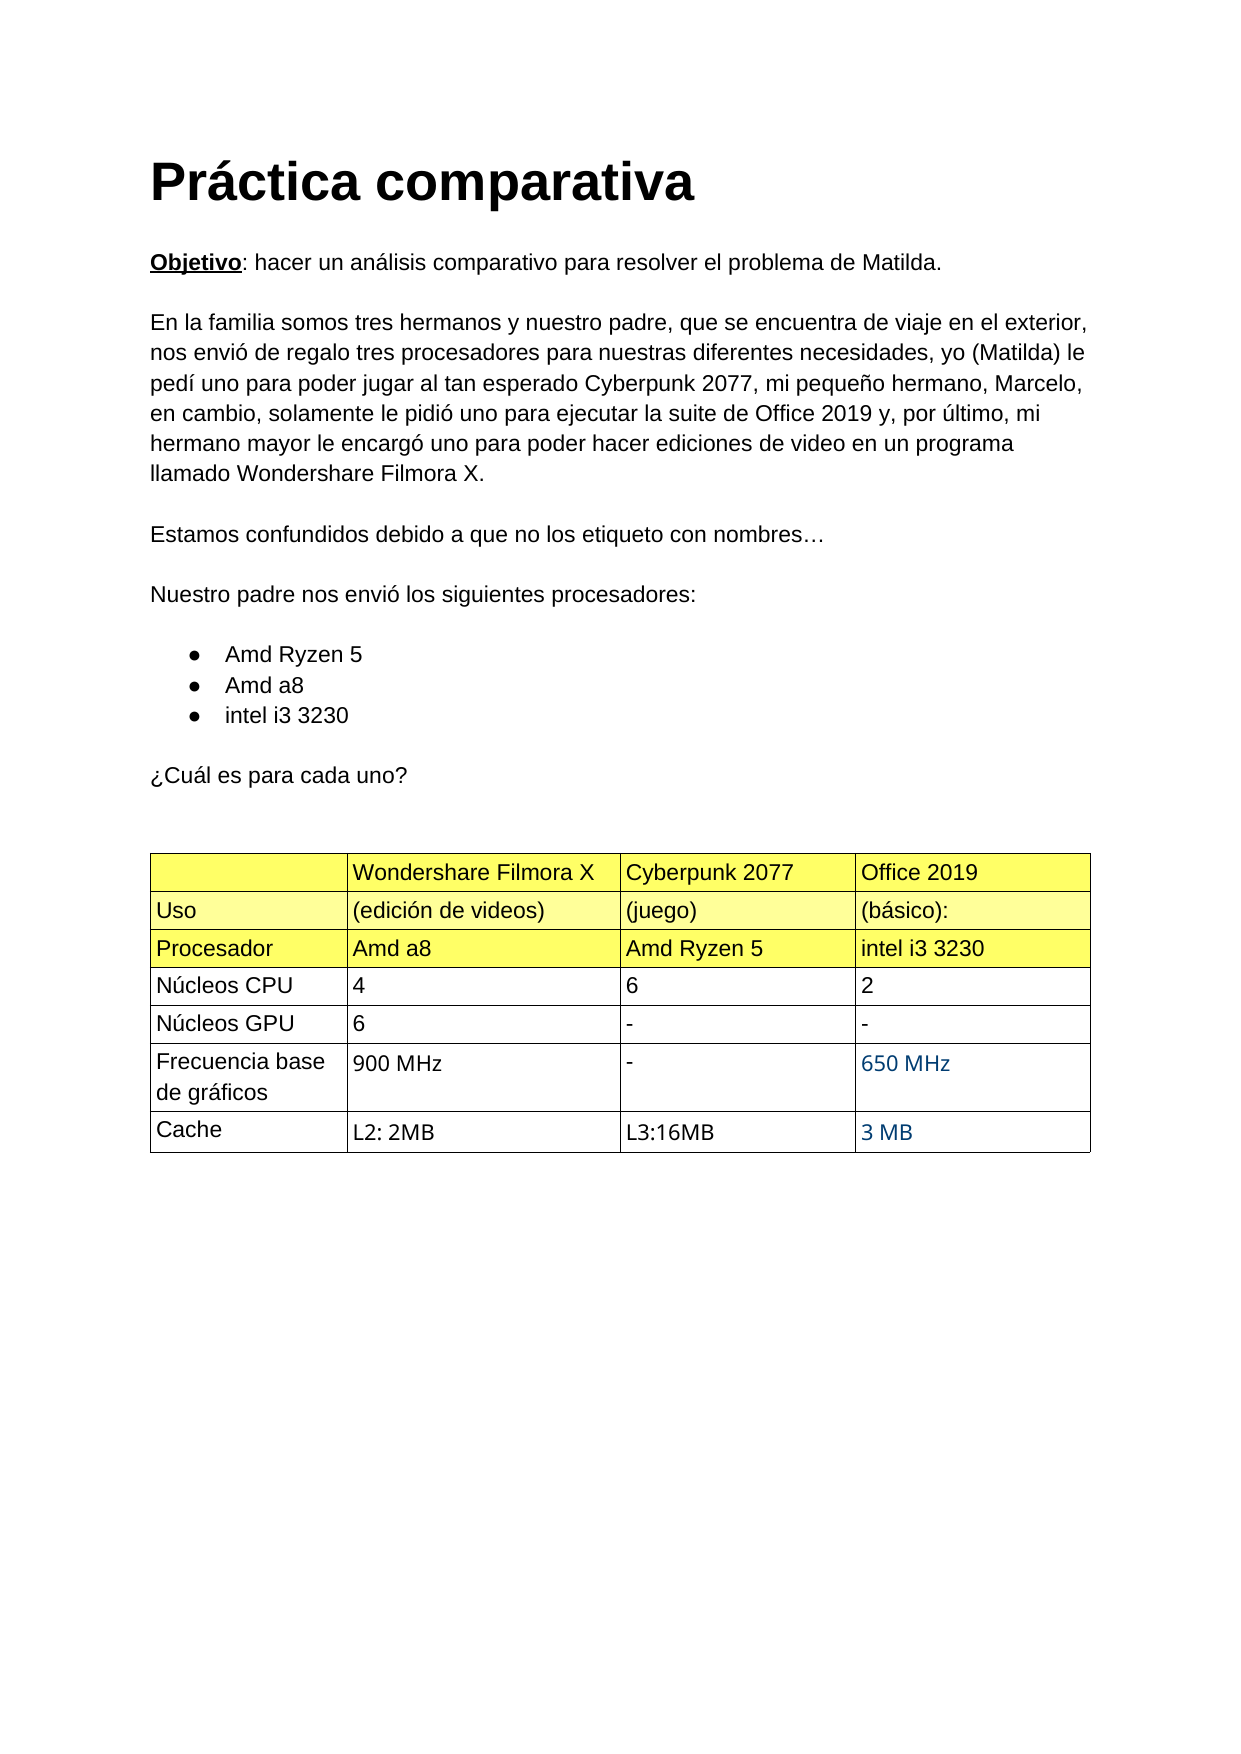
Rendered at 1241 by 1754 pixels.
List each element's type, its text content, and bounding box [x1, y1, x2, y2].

table_cell 6 [621, 968, 855, 1004]
table_cell Amd Ryzen 5 [621, 930, 855, 967]
table_cell Amd a8 [348, 930, 620, 967]
table_cell 3 MB [856, 1112, 1090, 1152]
table_cell (edición de videos) [348, 892, 620, 929]
text Nuestro padre nos envió los siguientes procesadores: [150, 581, 1090, 607]
table_cell Procesador [151, 930, 347, 967]
table_cell - [856, 1006, 1090, 1042]
table_header Wondershare Filmora X [348, 854, 620, 891]
table_cell Cache [151, 1112, 347, 1152]
text En la familia somos tres hermanos y nuestro padre, que se encuentra de viaje en el exterior, nos envió de regalo tres procesadores para nuestras diferentes necesidades, yo (Matilda) le pedí uno para poder jugar al tan esperado Cyberpunk 2077, mi pequeño hermano, Marcelo, en cambio, solamente le pidió uno para ejecutar la suite de Office 2019 y, por último, mi hermano mayor le encargó uno para poder hacer ediciones de video en un programa llamado Wondershare Filmora X. [150, 309, 1090, 487]
table_cell (juego) [621, 892, 855, 929]
table_cell intel i3 3230 [856, 930, 1090, 967]
list Amd a8 [187, 672, 1090, 698]
table_header [151, 854, 347, 891]
table_cell Núcleos GPU [151, 1006, 347, 1042]
table_header Cyberpunk 2077 [621, 854, 855, 891]
table_cell (básico): [856, 892, 1090, 929]
table_cell 900 MHz [348, 1044, 620, 1111]
table_cell - [621, 1006, 855, 1042]
table_header Office 2019 [856, 854, 1090, 891]
table_cell - [621, 1044, 855, 1111]
text Objetivo: hacer un análisis comparativo para resolver el problema de Matilda. [150, 249, 1090, 275]
text ¿Cuál es para cada uno? [150, 762, 1090, 789]
table_cell 650 MHz [856, 1044, 1090, 1111]
table_cell 4 [348, 968, 620, 1004]
list intel i3 3230 [187, 702, 1090, 728]
table_cell Frecuencia base de gráficos [151, 1044, 347, 1111]
text Estamos confundidos debido a que no los etiqueto con nombres… [150, 521, 1090, 547]
table_cell L3:16MB [621, 1112, 855, 1152]
table_cell 2 [856, 968, 1090, 1004]
list Amd Ryzen 5 [187, 641, 1090, 668]
table_cell Núcleos CPU [151, 968, 347, 1004]
table_cell L2: 2MB [348, 1112, 620, 1152]
table_cell Uso [151, 892, 347, 929]
title Práctica comparativa [150, 150, 1090, 212]
table_cell 6 [348, 1006, 620, 1042]
